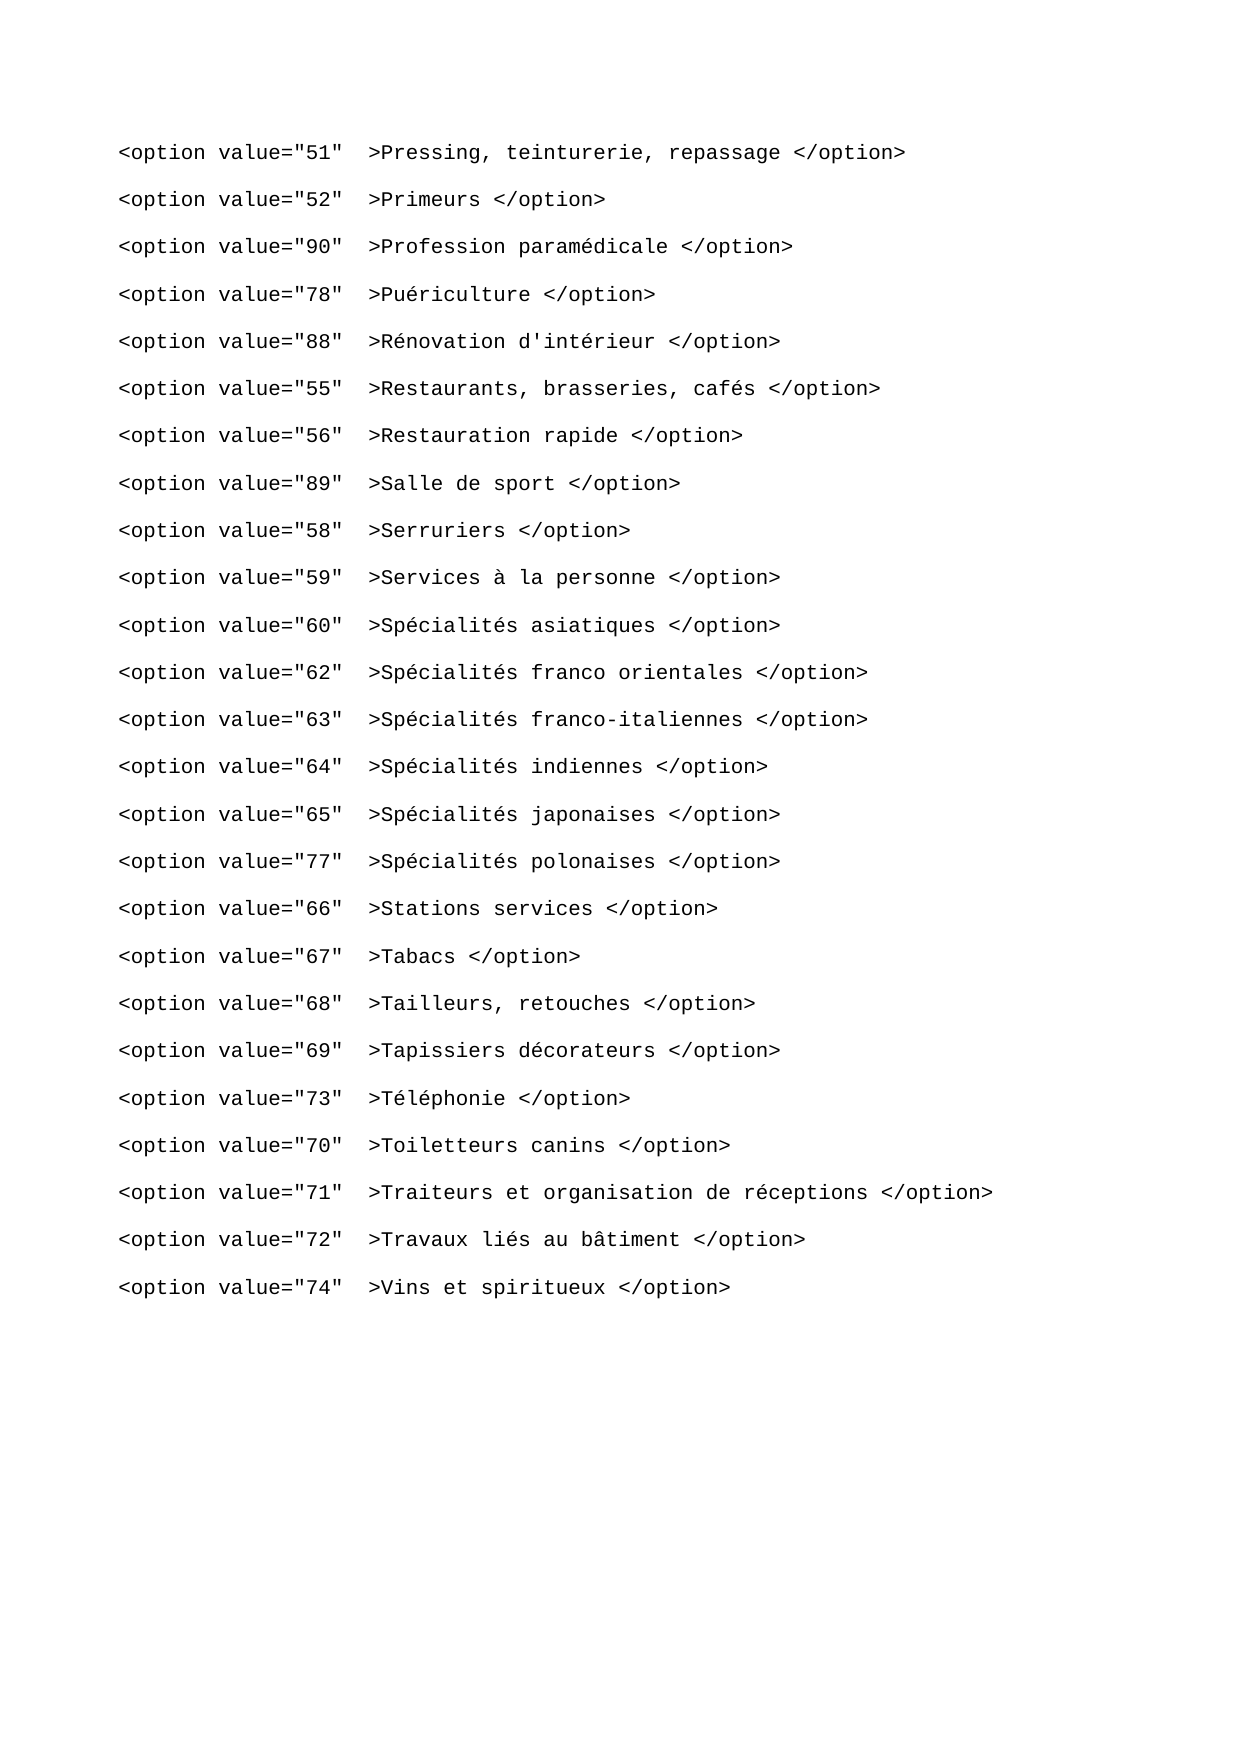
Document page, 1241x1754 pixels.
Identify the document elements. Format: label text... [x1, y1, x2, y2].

text <option value="60" >Spécialités asiatiques </option> [118, 591, 1122, 638]
text <option value="52" >Primeurs </option> [118, 165, 1122, 213]
text <option value="73" >Téléphonie </option> [118, 1064, 1122, 1111]
text <option value="59" >Services à la personne </option> [118, 544, 1122, 591]
text <option value="88" >Rénovation d'intérieur </option> [118, 307, 1122, 354]
text <option value="74" >Vins et spiritueux </option> [118, 1253, 1122, 1300]
text <option value="89" >Salle de sport </option> [118, 449, 1122, 496]
text <option value="77" >Spécialités polonaises </option> [118, 827, 1122, 875]
text <option value="63" >Spécialités franco-italiennes </option> [118, 686, 1122, 733]
text <option value="65" >Spécialités japonaises </option> [118, 780, 1122, 827]
text <option value="69" >Tapissiers décorateurs </option> [118, 1017, 1122, 1064]
text <option value="72" >Travaux liés au bâtiment </option> [118, 1206, 1122, 1253]
text <option value="78" >Puériculture </option> [118, 260, 1122, 307]
text <option value="67" >Tabacs </option> [118, 922, 1122, 969]
text <option value="51" >Pressing, teinturerie, repassage </option> [118, 118, 1122, 165]
text <option value="71" >Traiteurs et organisation de réceptions </option> [118, 1158, 1122, 1206]
text <option value="56" >Restauration rapide </option> [118, 402, 1122, 449]
text <option value="55" >Restaurants, brasseries, cafés </option> [118, 354, 1122, 402]
text <option value="66" >Stations services </option> [118, 875, 1122, 922]
text <option value="90" >Profession paramédicale </option> [118, 213, 1122, 260]
text <option value="70" >Toiletteurs canins </option> [118, 1111, 1122, 1158]
text <option value="68" >Tailleurs, retouches </option> [118, 969, 1122, 1017]
text <option value="62" >Spécialités franco orientales </option> [118, 638, 1122, 686]
text <option value="58" >Serruriers </option> [118, 496, 1122, 544]
text <option value="64" >Spécialités indiennes </option> [118, 733, 1122, 780]
